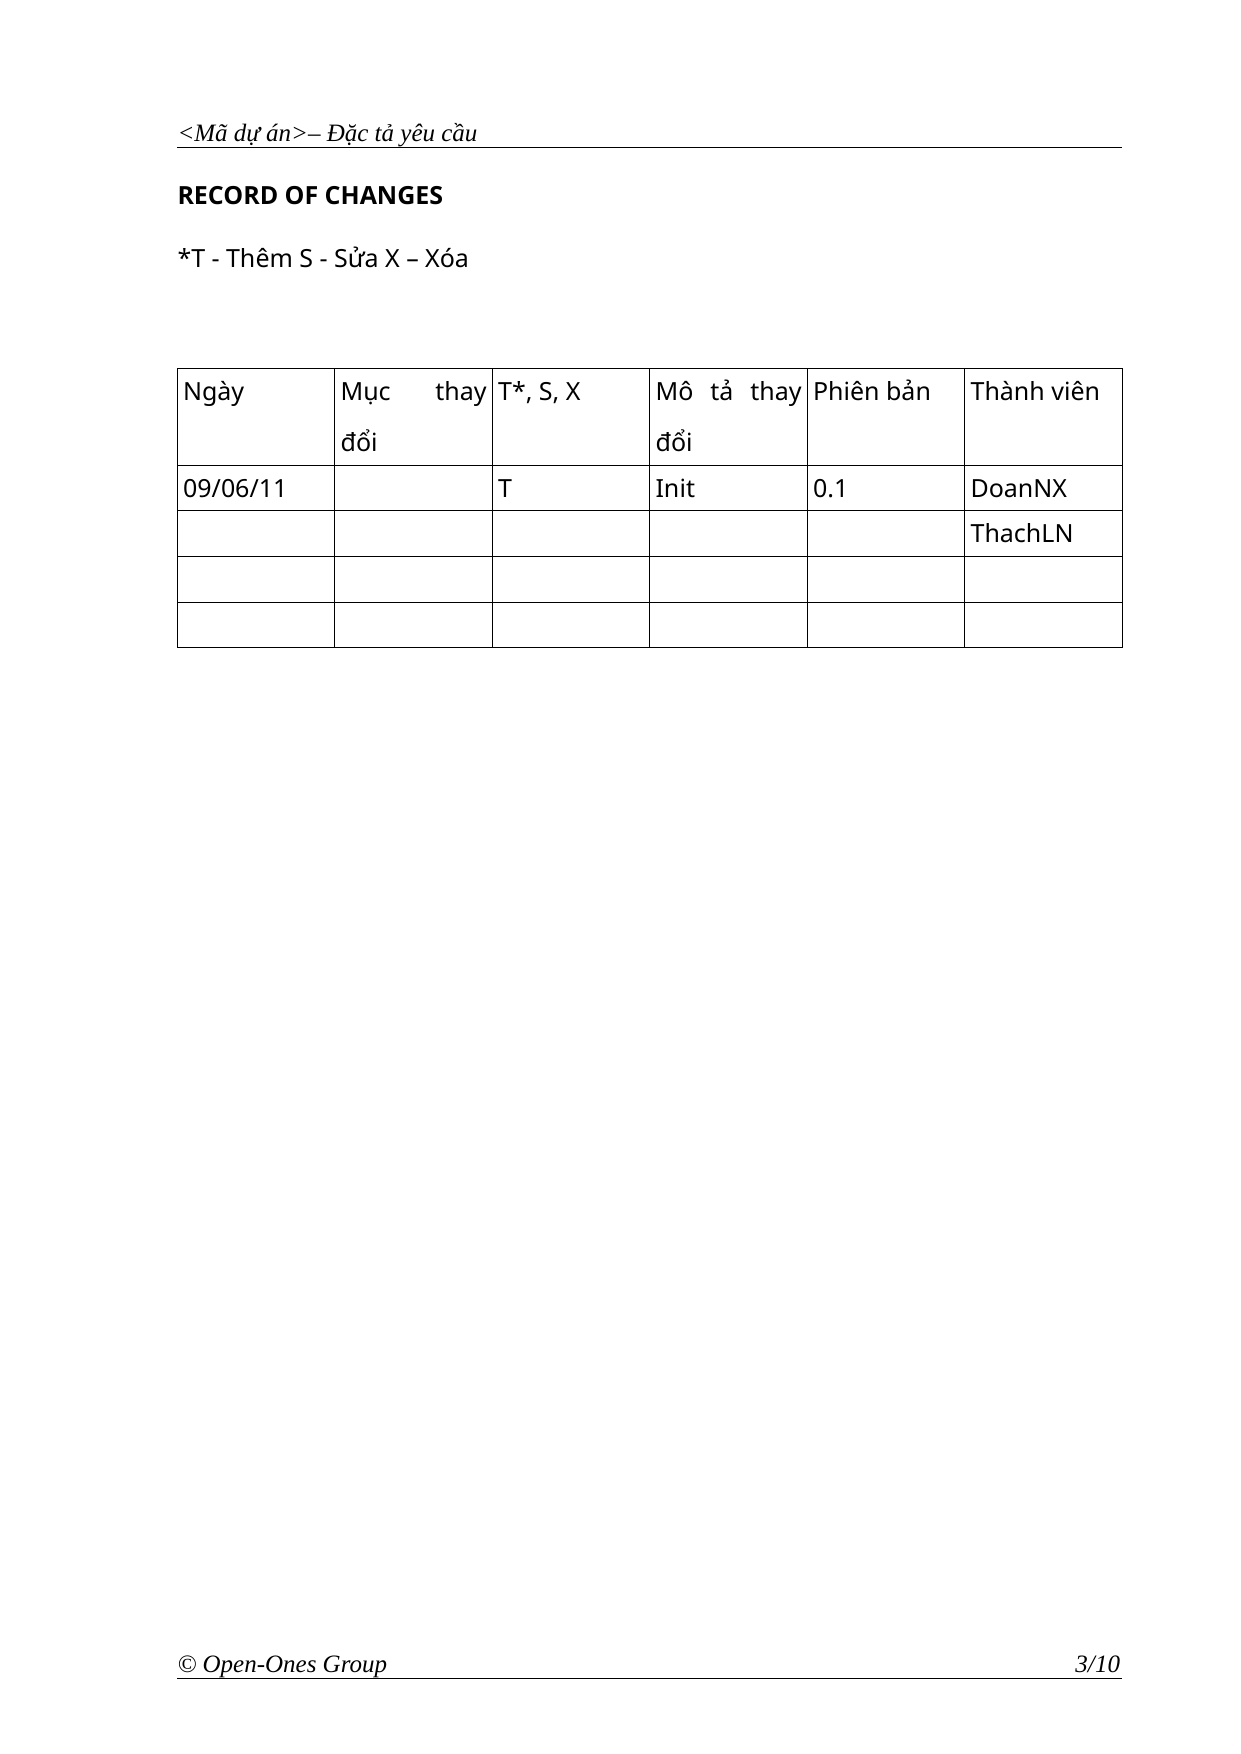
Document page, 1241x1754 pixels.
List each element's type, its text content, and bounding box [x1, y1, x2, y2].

table_cell 06/09/11 [178, 466, 334, 510]
table_header T*, S, X [493, 369, 649, 465]
table_header Phiên bản [808, 369, 964, 465]
table_cell [493, 557, 649, 602]
table_cell [335, 466, 492, 510]
text RECORD OF CHANGES [177, 177, 1122, 211]
table_cell [808, 557, 964, 602]
table_cell [965, 557, 1122, 602]
table_header Mô tả thay đổi [650, 369, 807, 465]
text *T - Thêm S - Sửa X – Xóa [177, 241, 1122, 275]
table_cell [493, 511, 649, 556]
table_header Thành viên [965, 369, 1122, 465]
table_cell [808, 603, 964, 647]
table_cell [808, 511, 964, 556]
table_cell [178, 557, 334, 602]
table_cell DoanNX [965, 466, 1122, 510]
table_cell [650, 511, 807, 556]
table_cell [650, 603, 807, 647]
table_cell [650, 557, 807, 602]
table_cell [493, 603, 649, 647]
table_cell [178, 511, 334, 556]
table_header Ngày [178, 369, 334, 465]
table_cell [335, 511, 492, 556]
table_cell [335, 603, 492, 647]
table_cell 0,1 [808, 466, 964, 510]
table_cell Init [650, 466, 807, 510]
table_cell [965, 603, 1122, 647]
table_header Mục thay đổi [335, 369, 492, 465]
table_cell ThachLN [965, 511, 1122, 556]
table_cell [335, 557, 492, 602]
table_cell [178, 603, 334, 647]
table_cell T [493, 466, 649, 510]
